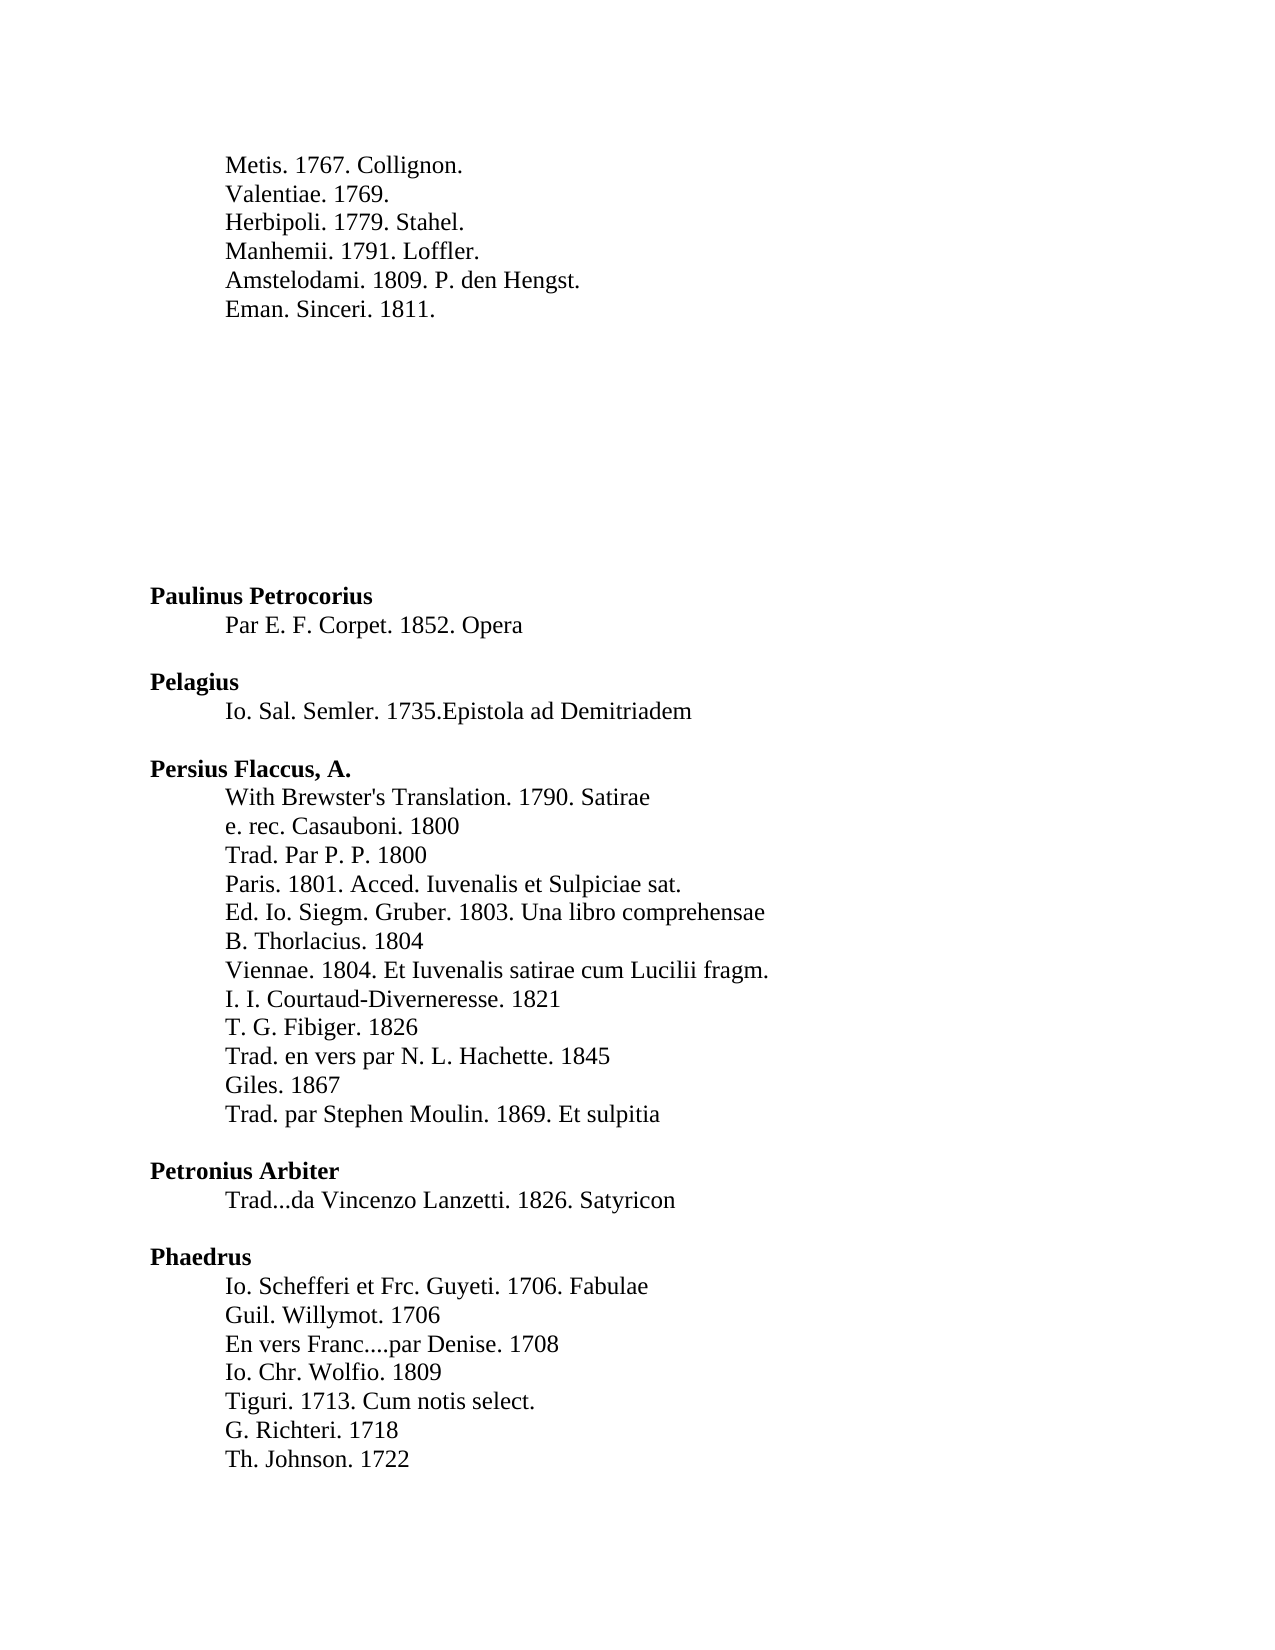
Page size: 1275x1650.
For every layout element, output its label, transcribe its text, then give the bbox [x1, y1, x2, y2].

text Io. Chr. Wolfio. 1809 [150, 1357, 1125, 1386]
text With Brewster's Translation. 1790. Satirae [150, 782, 1125, 811]
text Trad. Par P. P. 1800 [150, 840, 1125, 869]
text Io. Schefferi et Frc. Guyeti. 1706. Fabulae [150, 1271, 1125, 1300]
text T. G. Fibiger. 1826 [150, 1012, 1125, 1041]
text Eman. Sinceri. 1811. [150, 294, 1125, 322]
text B. Thorlacius. 1804 [150, 926, 1125, 955]
text Guil. Willymot. 1706 [150, 1300, 1125, 1329]
text Trad. par Stephen Moulin. 1869. Et sulpitia [150, 1099, 1125, 1127]
text e. rec. Casauboni. 1800 [150, 811, 1125, 840]
text Pelagius [150, 667, 1125, 696]
text I. I. Courtaud-Diverneresse. 1821 [150, 984, 1125, 1012]
text Persius Flaccus, A. [150, 754, 1125, 782]
text Io. Sal. Semler. 1735.Epistola ad Demitriadem [150, 696, 1125, 725]
text Paulinus Petrocorius [150, 581, 1125, 610]
text Paris. 1801. Acced. Iuvenalis et Sulpiciae sat. [150, 869, 1125, 897]
text Giles. 1867 [150, 1070, 1125, 1099]
text Th. Johnson. 1722 [150, 1444, 1125, 1472]
text Amstelodami. 1809. P. den Hengst. [150, 265, 1125, 294]
text Petronius Arbiter [150, 1156, 1125, 1185]
text Tiguri. 1713. Cum notis select. [150, 1386, 1125, 1415]
text Manhemii. 1791. Loffler. [150, 236, 1125, 265]
text Valentiae. 1769. [150, 179, 1125, 207]
text G. Richteri. 1718 [150, 1415, 1125, 1444]
text Par E. F. Corpet. 1852. Opera [150, 610, 1125, 639]
text Herbipoli. 1779. Stahel. [150, 207, 1125, 236]
text Metis. 1767. Collignon. [150, 150, 1125, 179]
text Trad. en vers par N. L. Hachette. 1845 [150, 1041, 1125, 1070]
text Ed. Io. Siegm. Gruber. 1803. Una libro comprehensae [150, 897, 1125, 926]
text Viennae. 1804. Et Iuvenalis satirae cum Lucilii fragm. [150, 955, 1125, 984]
text Trad...da Vincenzo Lanzetti. 1826. Satyricon [150, 1185, 1125, 1214]
text En vers Franc....par Denise. 1708 [150, 1329, 1125, 1357]
text Phaedrus [150, 1242, 1125, 1271]
